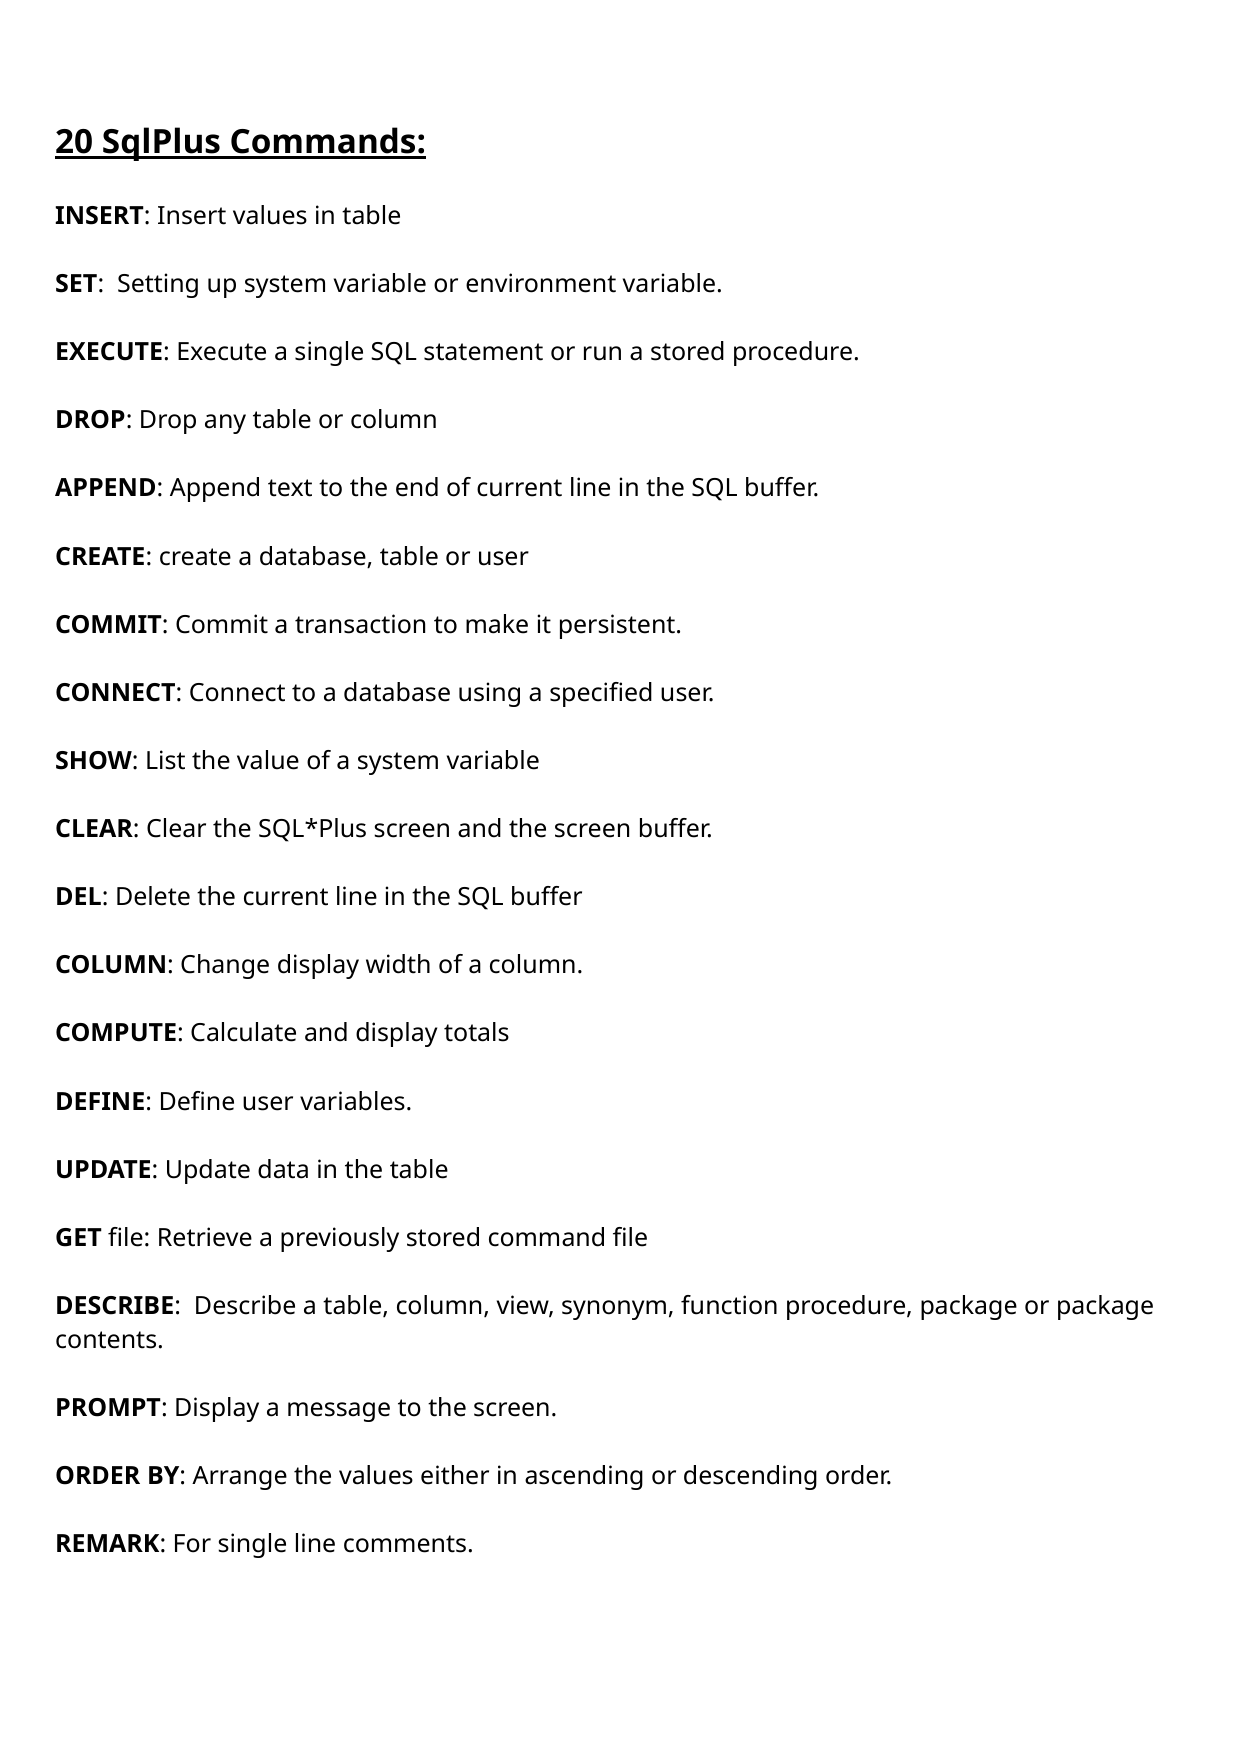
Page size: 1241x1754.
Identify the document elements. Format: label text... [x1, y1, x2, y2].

text DEFINE: Define user variables. [55, 1083, 1180, 1117]
text COMPUTE: Calculate and display totals [55, 1015, 1180, 1049]
text EXECUTE: Execute a single SQL statement or run a stored procedure. [55, 334, 1180, 368]
text SET: Setting up system variable or environment variable. [55, 266, 1180, 300]
text COLUMN: Change display width of a column. [55, 947, 1180, 981]
text DEL: Delete the current line in the SQL buffer [55, 879, 1180, 913]
text CLEAR: Clear the SQL*Plus screen and the screen buffer. [55, 811, 1180, 845]
text ORDER BY: Arrange the values either in ascending or descending order. [55, 1458, 1180, 1492]
text REMARK: For single line comments. [55, 1526, 1180, 1560]
text INSERT: Insert values in table [55, 198, 1180, 232]
text CREATE: create a database, table or user [55, 538, 1180, 572]
text CONNECT: Connect to a database using a specified user. [55, 674, 1180, 708]
text UPDATE: Update data in the table [55, 1151, 1180, 1185]
text 20 SqlPlus Commands: [55, 118, 1180, 163]
text SHOW: List the value of a system variable [55, 743, 1180, 777]
text APPEND: Append text to the end of current line in the SQL buffer. [55, 470, 1180, 504]
text GET file: Retrieve a previously stored command file [55, 1219, 1180, 1253]
text DROP: Drop any table or column [55, 402, 1180, 436]
text PROMPT: Display a message to the screen. [55, 1390, 1180, 1424]
text COMMIT: Commit a transaction to make it persistent. [55, 606, 1180, 640]
text DESCRIBE: Describe a table, column, view, synonym, function procedure, package or package contents. [55, 1288, 1180, 1356]
